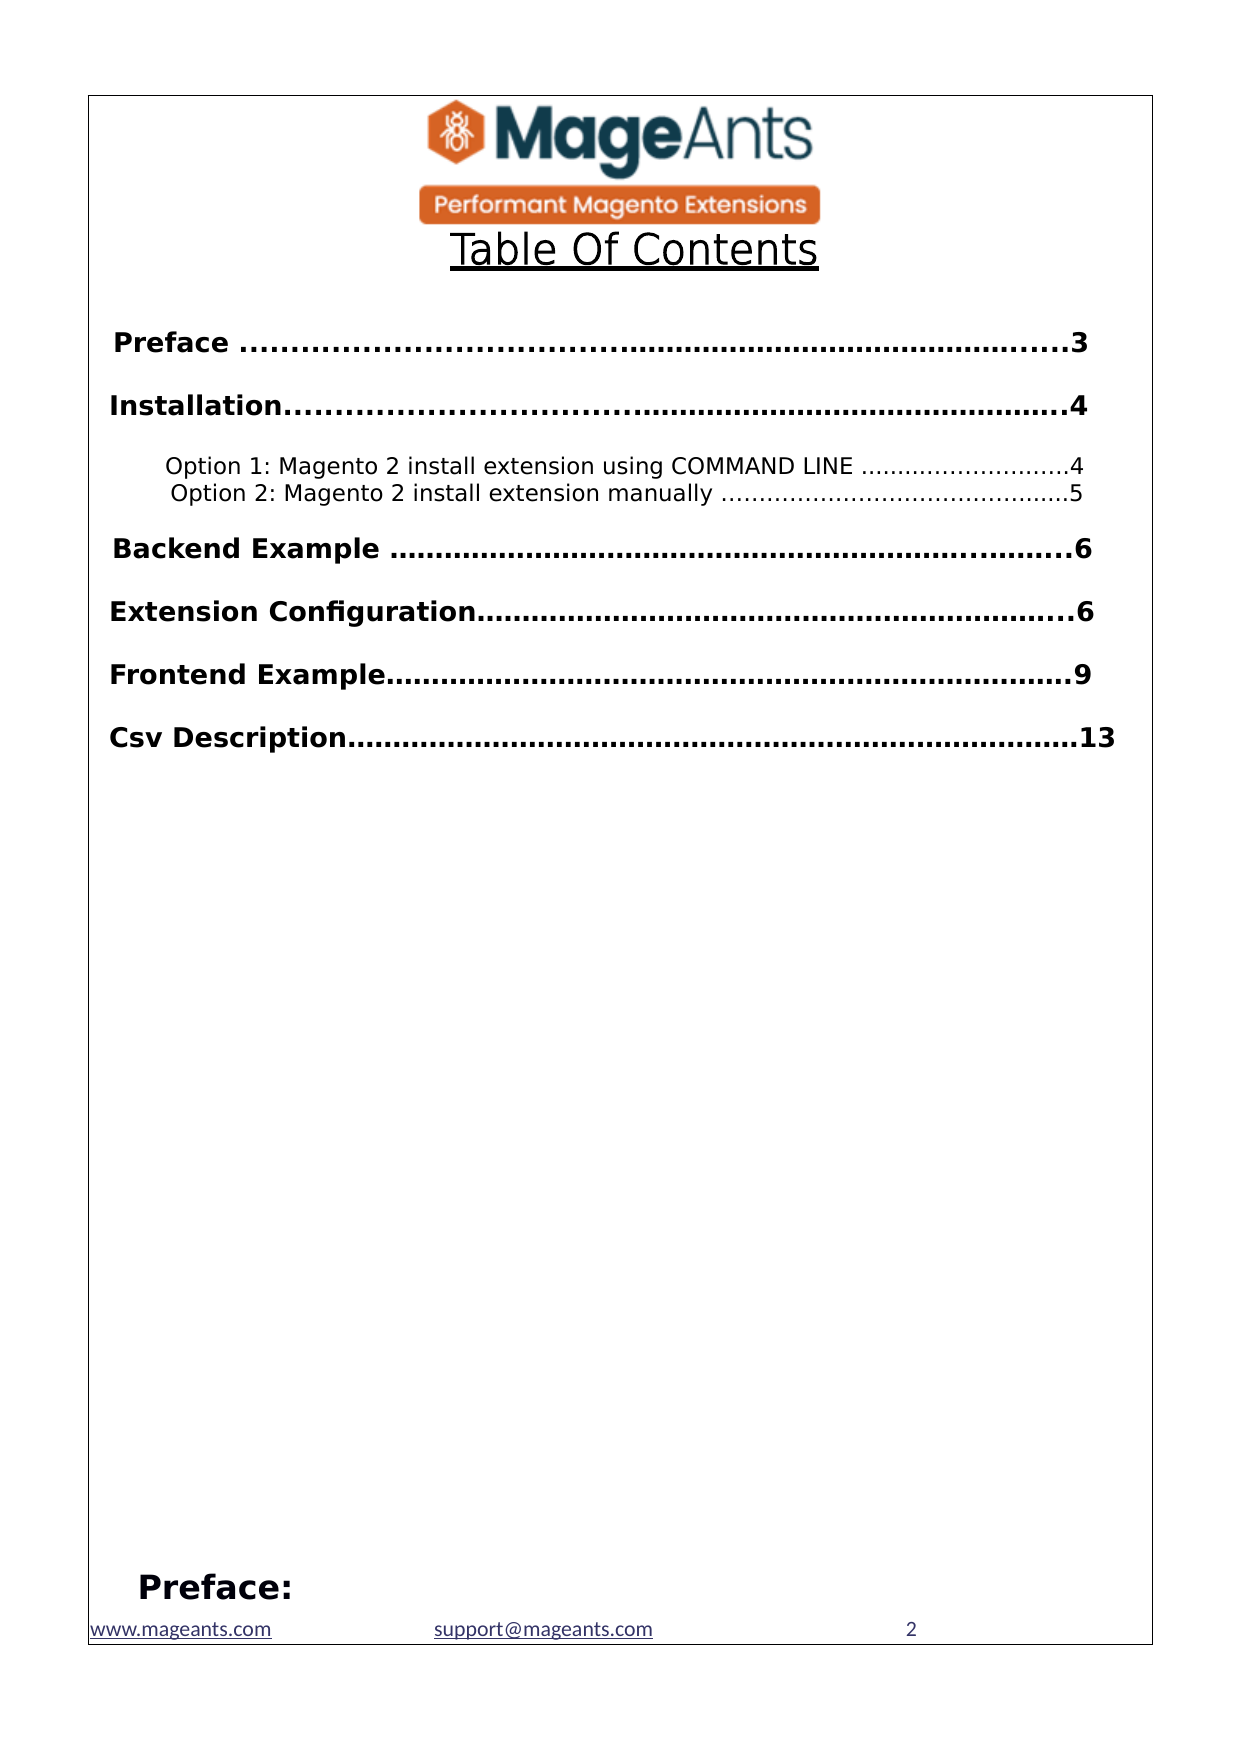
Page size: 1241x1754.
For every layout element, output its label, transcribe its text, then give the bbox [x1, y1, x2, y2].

text Preface: [90, 1569, 1152, 1608]
picture [415, 97, 825, 226]
text Installation...................................………………………………………..4 [90, 390, 1152, 422]
text Option 1: Magento 2 install extension using COMMAND LINE .........…………..…..4 [90, 453, 1152, 480]
text Csv Description………………………………………………………………………13 [90, 723, 1152, 754]
text [1153, 225, 1179, 274]
text Option 2: Magento 2 install extension manually ………………………………….......5 [90, 480, 1152, 507]
text Extension Configuration………………………………………………………...6 [90, 596, 1152, 628]
text [1153, 1569, 1179, 1608]
text Frontend Example………………………………………………………………….9 [90, 659, 1152, 691]
text Preface ......................................……………………………………......3 [90, 327, 1152, 359]
text Backend Example ………………………………………………………...……...6 [90, 533, 1152, 565]
text Table Of Contents [90, 225, 1152, 274]
